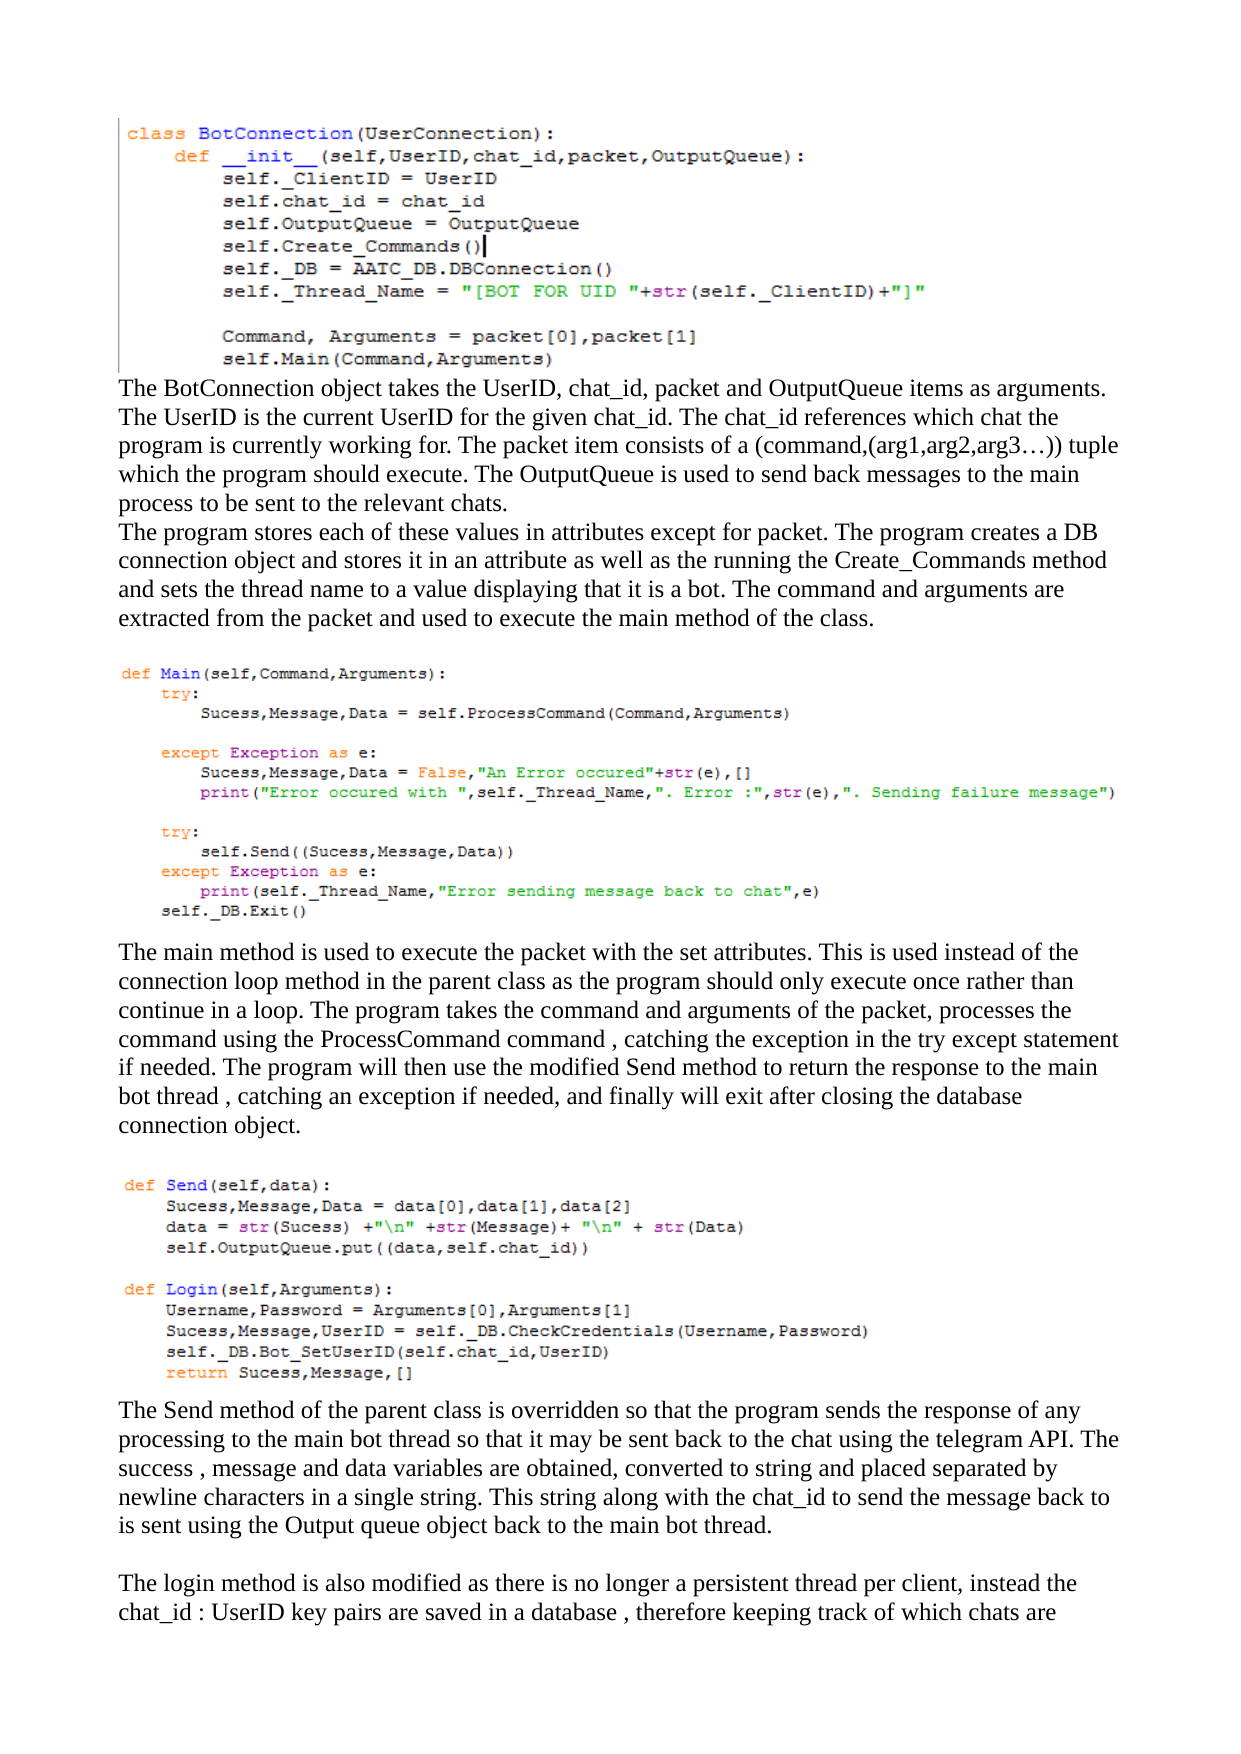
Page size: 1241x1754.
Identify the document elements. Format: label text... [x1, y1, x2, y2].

text The main method is used to execute the packet with the set attributes. This is used instead of the connection loop method in the parent class as the program should only execute once rather than continue in a loop. The program takes the command and arguments of the packet, processes the command using the ProcessCommand command , catching the exception in the try except statement if needed. The program will then use the modified Send method to return the response to the main bot thread , catching an exception if needed, and finally will exit after closing the database connection object. [118, 938, 1122, 1139]
picture [118, 660, 1123, 938]
text The program stores each of these values in attributes except for packet. The program creates a DB connection object and stores it in an attribute as well as the running the Create_Commands method and sets the thread name to a value displaying that it is a bot. The command and arguments are extracted from the packet and used to execute the main method of the class. [118, 517, 1122, 632]
picture [118, 1167, 878, 1396]
text The BotConnection object takes the UserID, chat_id, packet and OutputQueue items as arguments. The UserID is the current UserID for the given chat_id. The chat_id references which chat the program is currently working for. The packet item consists of a (command,(arg1,arg2,arg3…)) tuple which the program should execute. The OutputQueue is used to send back messages to the main process to be sent to the relevant chats. [118, 118, 1122, 517]
picture [118, 118, 935, 373]
text The login method is also modified as there is no longer a persistent thread per client, instead the chat_id : UserID key pairs are saved in a database , therefore keeping track of which chats are [118, 1568, 1122, 1625]
text The Send method of the parent class is overridden so that the program sends the response of any processing to the main bot thread so that it may be sent back to the chat using the telegram API. The success , message and data variables are obtained, converted to string and placed separated by newline characters in a single string. This string along with the chat_id to send the message back to is sent using the Output queue object back to the main bot thread. [118, 1167, 1122, 1539]
